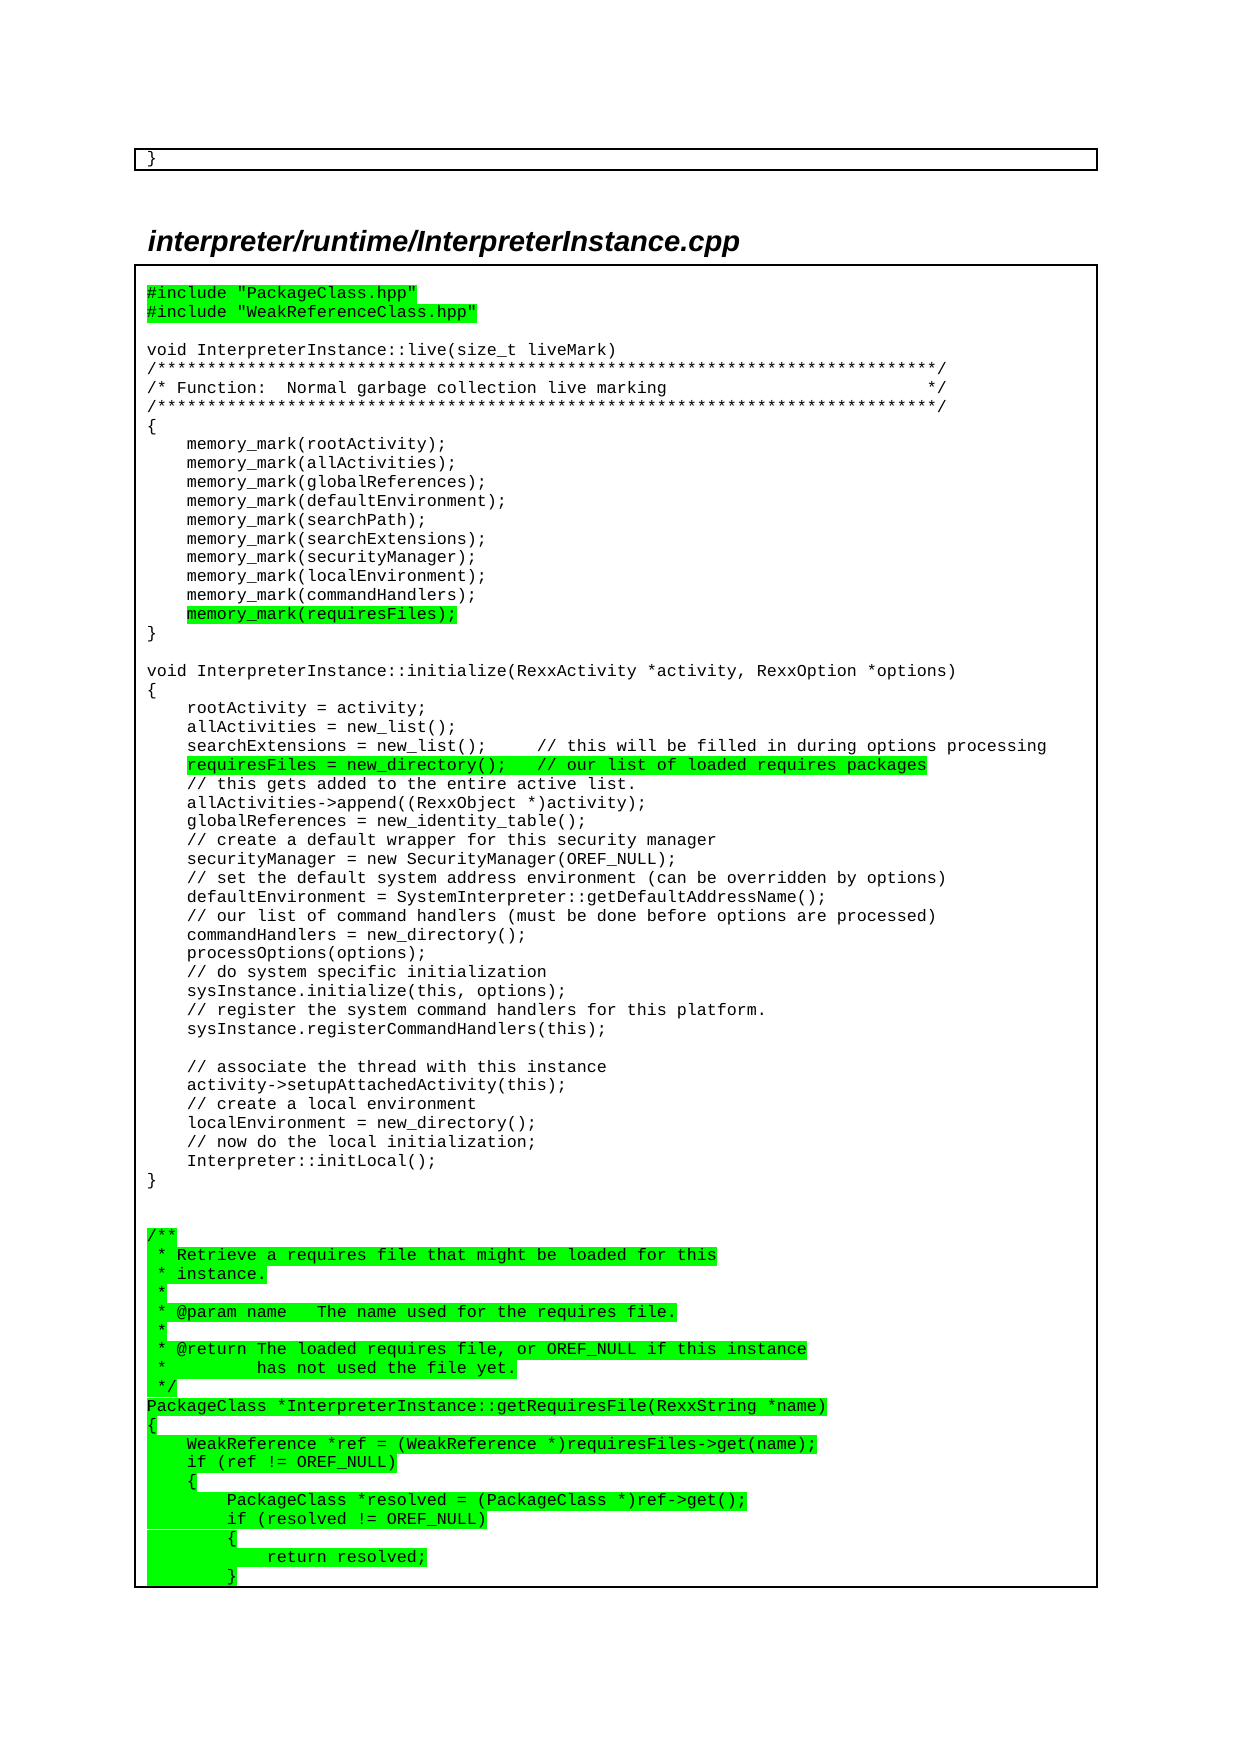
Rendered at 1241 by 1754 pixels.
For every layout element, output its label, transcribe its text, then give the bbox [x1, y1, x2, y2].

table_header #include "PackageClass.hpp" #include "WeakReferenceClass.hpp" void InterpreterInstance::live(size_t liveMark) /******************************************************************************/ /* Function: Normal garbage collection live marking */ /******************************************************************************/ { memory_mark(rootActivity); memory_mark(allActivities); memory_mark(globalReferences); memory_mark(defaultEnvironment); memory_mark(searchPath); memory_mark(searchExtensions); memory_mark(securityManager); memory_mark(localEnvironment); memory_mark(commandHandlers); memory_mark(requiresFiles); } void InterpreterInstance::initialize(RexxActivity *activity, RexxOption *options) { rootActivity = activity; allActivities = new_list(); searchExtensions = new_list(); // this will be filled in during options processing requiresFiles = new_directory(); // our list of loaded requires packages // this gets added to the entire active list. allActivities->append((RexxObject *)activity); globalReferences = new_identity_table(); // create a default wrapper for this security manager securityManager = new SecurityManager(OREF_NULL); // set the default system address environment (can be overridden by options) defaultEnvironment = SystemInterpreter::getDefaultAddressName(); // our list of command handlers (must be done before options are processed) commandHandlers = new_directory(); processOptions(options); // do system specific initialization sysInstance.initialize(this, options); // register the system command handlers for this platform. sysInstance.registerCommandHandlers(this); // associate the thread with this instance activity->setupAttachedActivity(this); // create a local environment localEnvironment = new_directory(); // now do the local initialization; Interpreter::initLocal(); } /** * Retrieve a requires file that might be loaded for this * instance. * * @param name The name used for the requires file. * * @return The loaded requires file, or OREF_NULL if this instance * has not used the file yet. */ PackageClass *InterpreterInstance::getRequiresFile(RexxString *name) { WeakReference *ref = (WeakReference *)requiresFiles->get(name); if (ref != OREF_NULL) { PackageClass *resolved = (PackageClass *)ref->get(); if (resolved != OREF_NULL) { return resolved; } [136, 266, 1096, 1586]
subtitle interpreter/runtime/InterpreterInstance.cpp [148, 224, 1093, 258]
table_header } [136, 150, 1096, 168]
